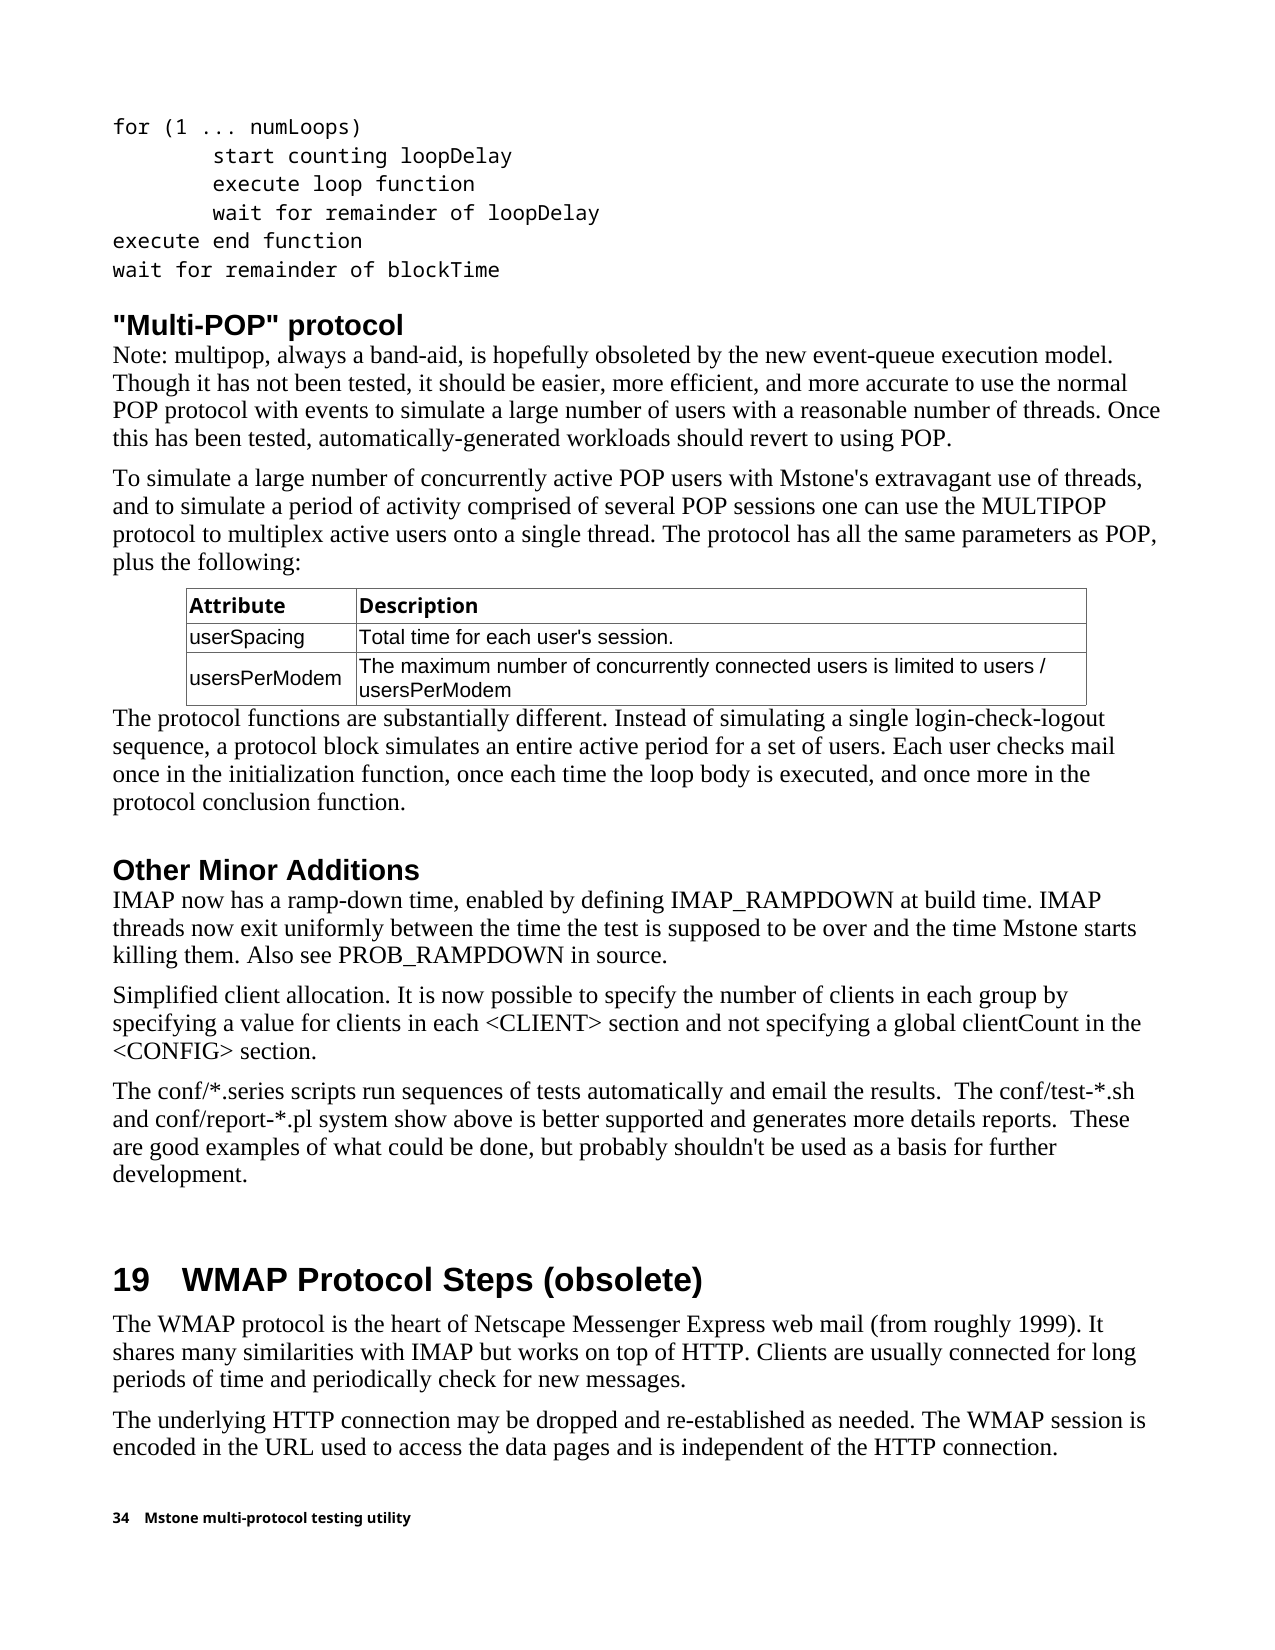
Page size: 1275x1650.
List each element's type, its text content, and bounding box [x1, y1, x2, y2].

text The conf/*.series scripts run sequences of tests automatically and email the results. The conf/test-*.sh and conf/report-*.pl system show above is better supported and generates more details reports. These are good examples of what could be done, but probably shouldn't be used as a basis for further development. [112, 1077, 1162, 1188]
table_cell userSpacing [187, 624, 356, 652]
subtitle Other Minor Additions [112, 853, 1162, 886]
table_cell usersPerModem [187, 653, 356, 704]
subtitle WMAP Protocol Steps (obsolete) [112, 1261, 1162, 1298]
text start counting loopDelay [112, 141, 1162, 169]
text execute loop function [112, 169, 1162, 198]
text execute end function [112, 226, 1162, 255]
text Simplified client allocation. It is now possible to specify the number of clients in each group by specifying a value for clients in each <CLIENT> section and not specifying a global clientCount in the <CONFIG> section. [112, 982, 1162, 1065]
text The WMAP protocol is the heart of Netscape Messenger Express web mail (from roughly 1999). It shares many similarities with IMAP but works on top of HTTP. Clients are usually connected for long periods of time and periodically check for new messages. [112, 1310, 1162, 1393]
text for (1 ... numLoops) [112, 112, 1162, 141]
table_header Attribute [187, 589, 356, 622]
table_header Description [357, 589, 1086, 622]
subtitle "Multi-POP" protocol [112, 309, 1162, 341]
table_cell Total time for each user's session. [357, 624, 1086, 652]
text To simulate a large number of concurrently active POP users with Mstone's extravagant use of threads, and to simulate a period of activity comprised of several POP sessions one can use the MULTIPOP protocol to multiplex active users onto a single thread. The protocol has all the same parameters as POP, plus the following: [112, 464, 1162, 575]
text wait for remainder of blockTime [112, 255, 1162, 283]
text The underlying HTTP connection may be dropped and re-established as needed. The WMAP session is encoded in the URL used to access the data pages and is independent of the HTTP connection. [112, 1406, 1162, 1461]
text IMAP now has a ramp-down time, enabled by defining IMAP_RAMPDOWN at build time. IMAP threads now exit uniformly between the time the test is supposed to be over and the time Mstone starts killing them. Also see PROB_RAMPDOWN in source. [112, 886, 1162, 969]
table_cell The maximum number of concurrently connected users is limited to users / usersPerModem [357, 653, 1086, 704]
text The protocol functions are substantially different. Instead of simulating a single login-check-logout sequence, a protocol block simulates an entire active period for a set of users. Each user checks mail once in the initialization function, once each time the loop body is executed, and once more in the protocol conclusion function. [112, 704, 1162, 815]
text wait for remainder of loopDelay [112, 198, 1162, 226]
text Note: multipop, always a band-aid, is hopefully obsoleted by the new event-queue execution model. Though it has not been tested, it should be easier, more efficient, and more accurate to use the normal POP protocol with events to simulate a large number of users with a reasonable number of threads. Once this has been tested, automatically-generated workloads should revert to using POP. [112, 341, 1162, 452]
